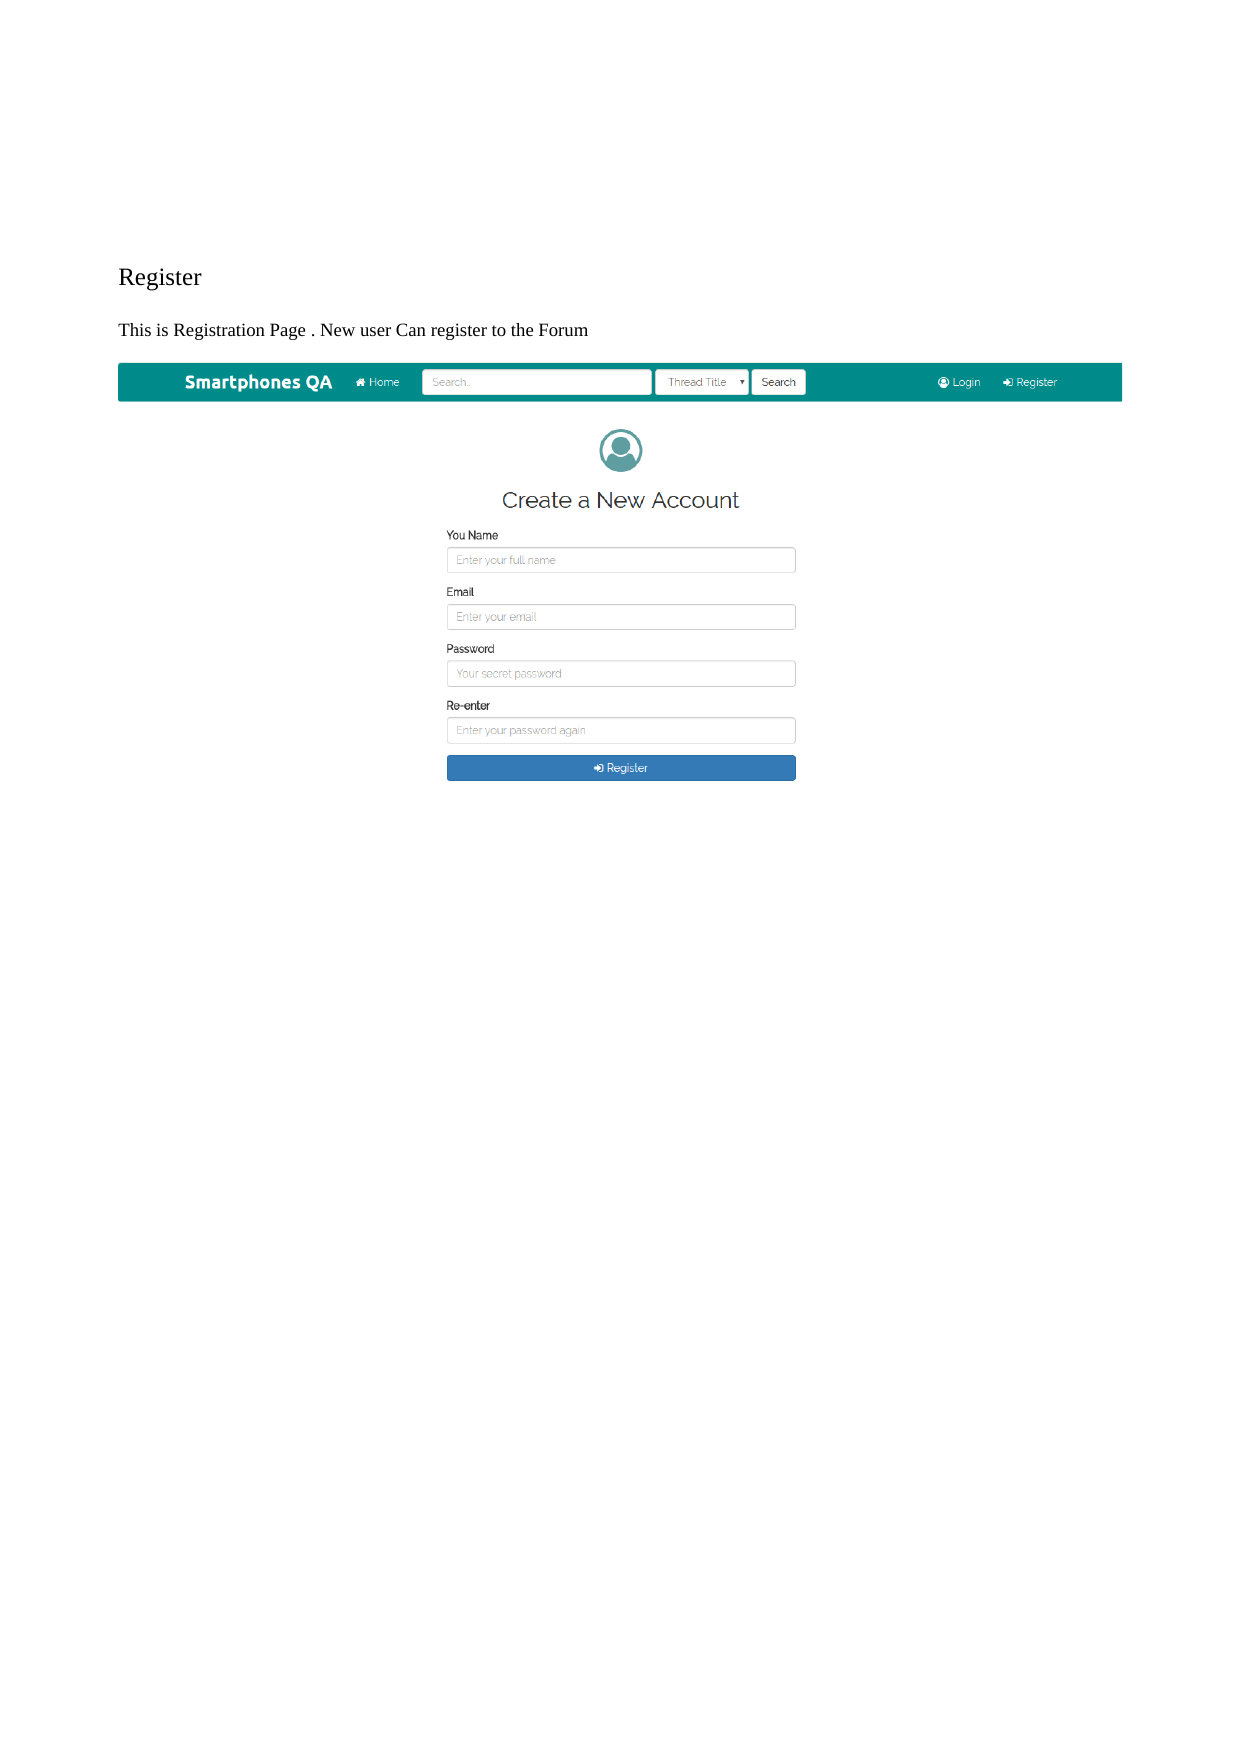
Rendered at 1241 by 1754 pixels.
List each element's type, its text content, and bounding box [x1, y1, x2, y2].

picture [118, 362, 1123, 881]
text This is Registration Page . New user Can register to the Forum [118, 319, 1122, 341]
text Register [118, 262, 1122, 291]
